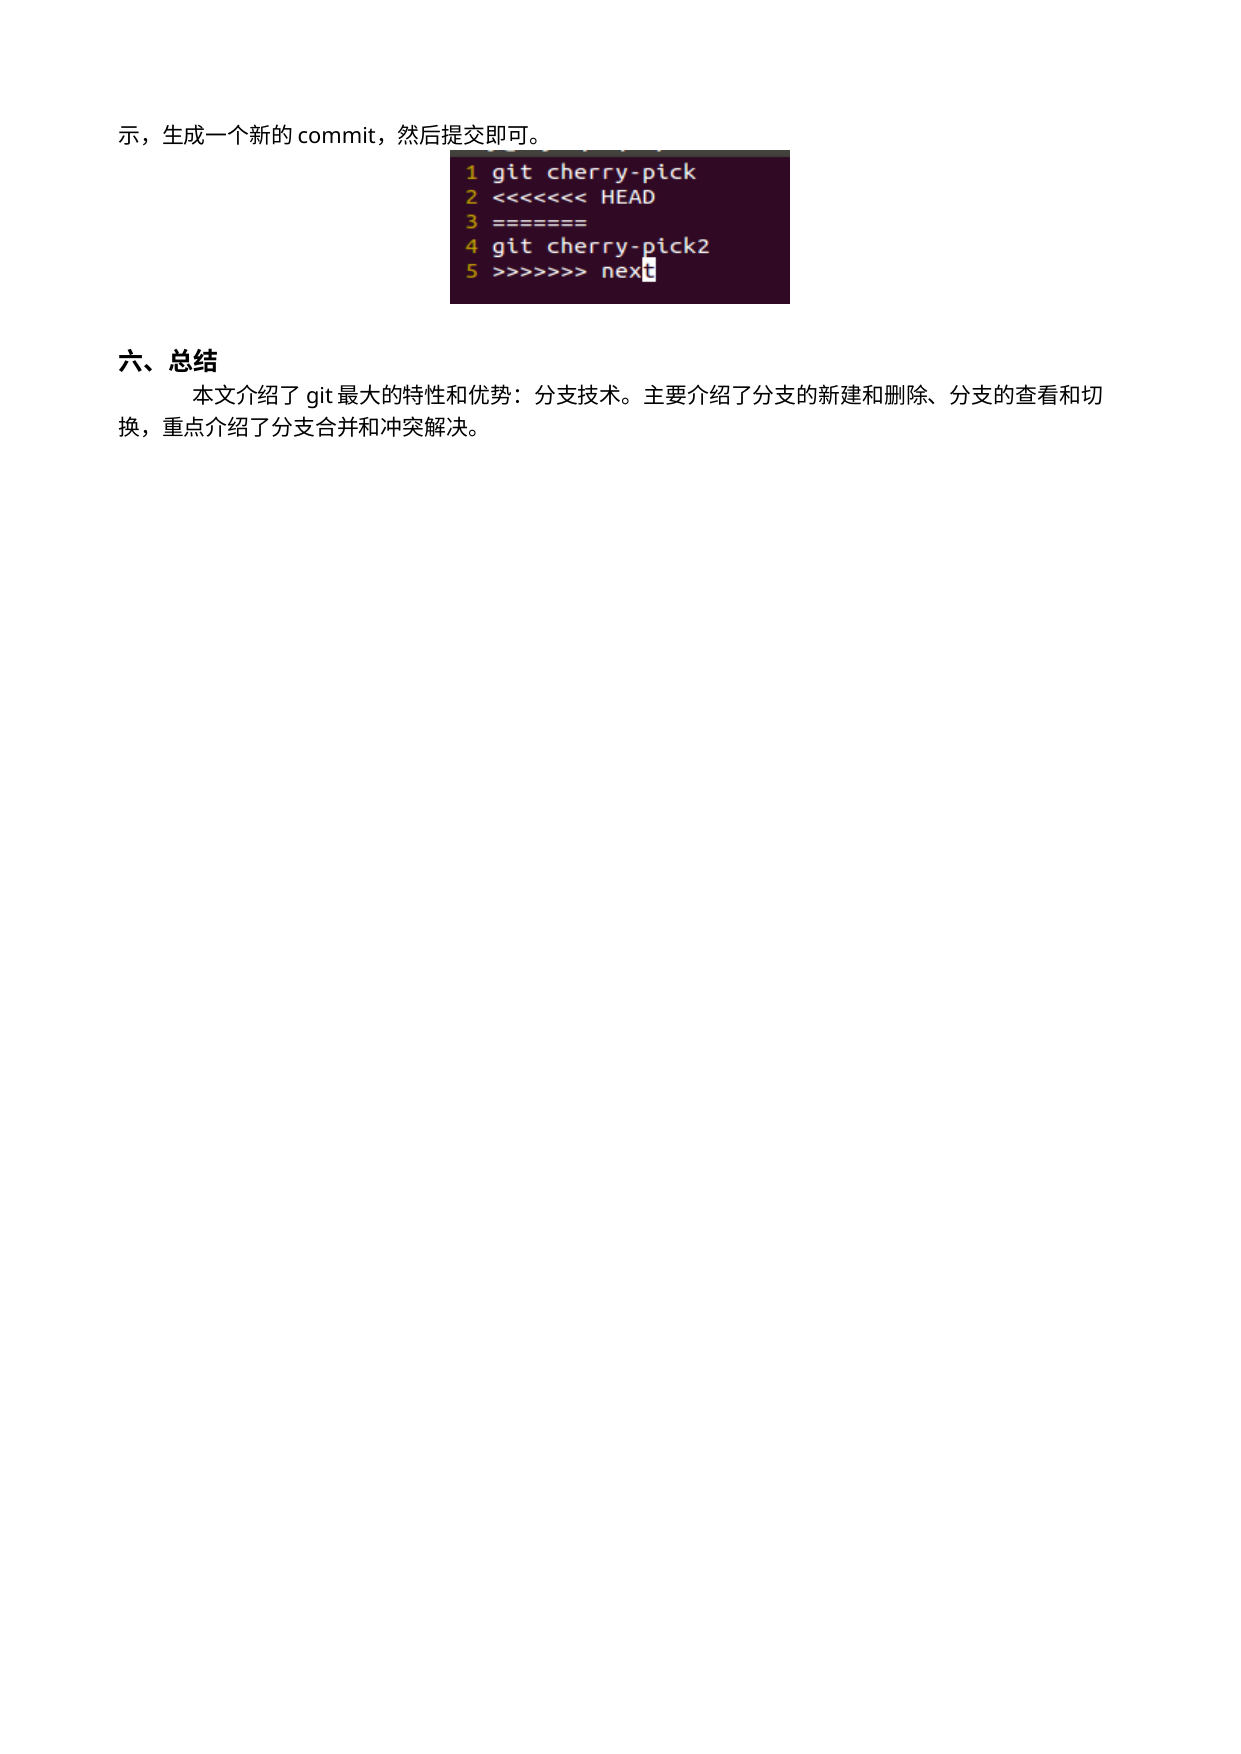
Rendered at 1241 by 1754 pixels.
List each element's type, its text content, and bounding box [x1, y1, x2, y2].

text 本文介绍了git最大的特性和优势：分支技术。主要介绍了分支的新建和删除、分支的查看和切换，重点介绍了分支合并和冲突解决。 [118, 378, 1122, 441]
text 示，生成一个新的commit，然后提交即可。 [118, 118, 1122, 150]
text 六、总结 [118, 341, 1122, 378]
picture [450, 150, 790, 304]
